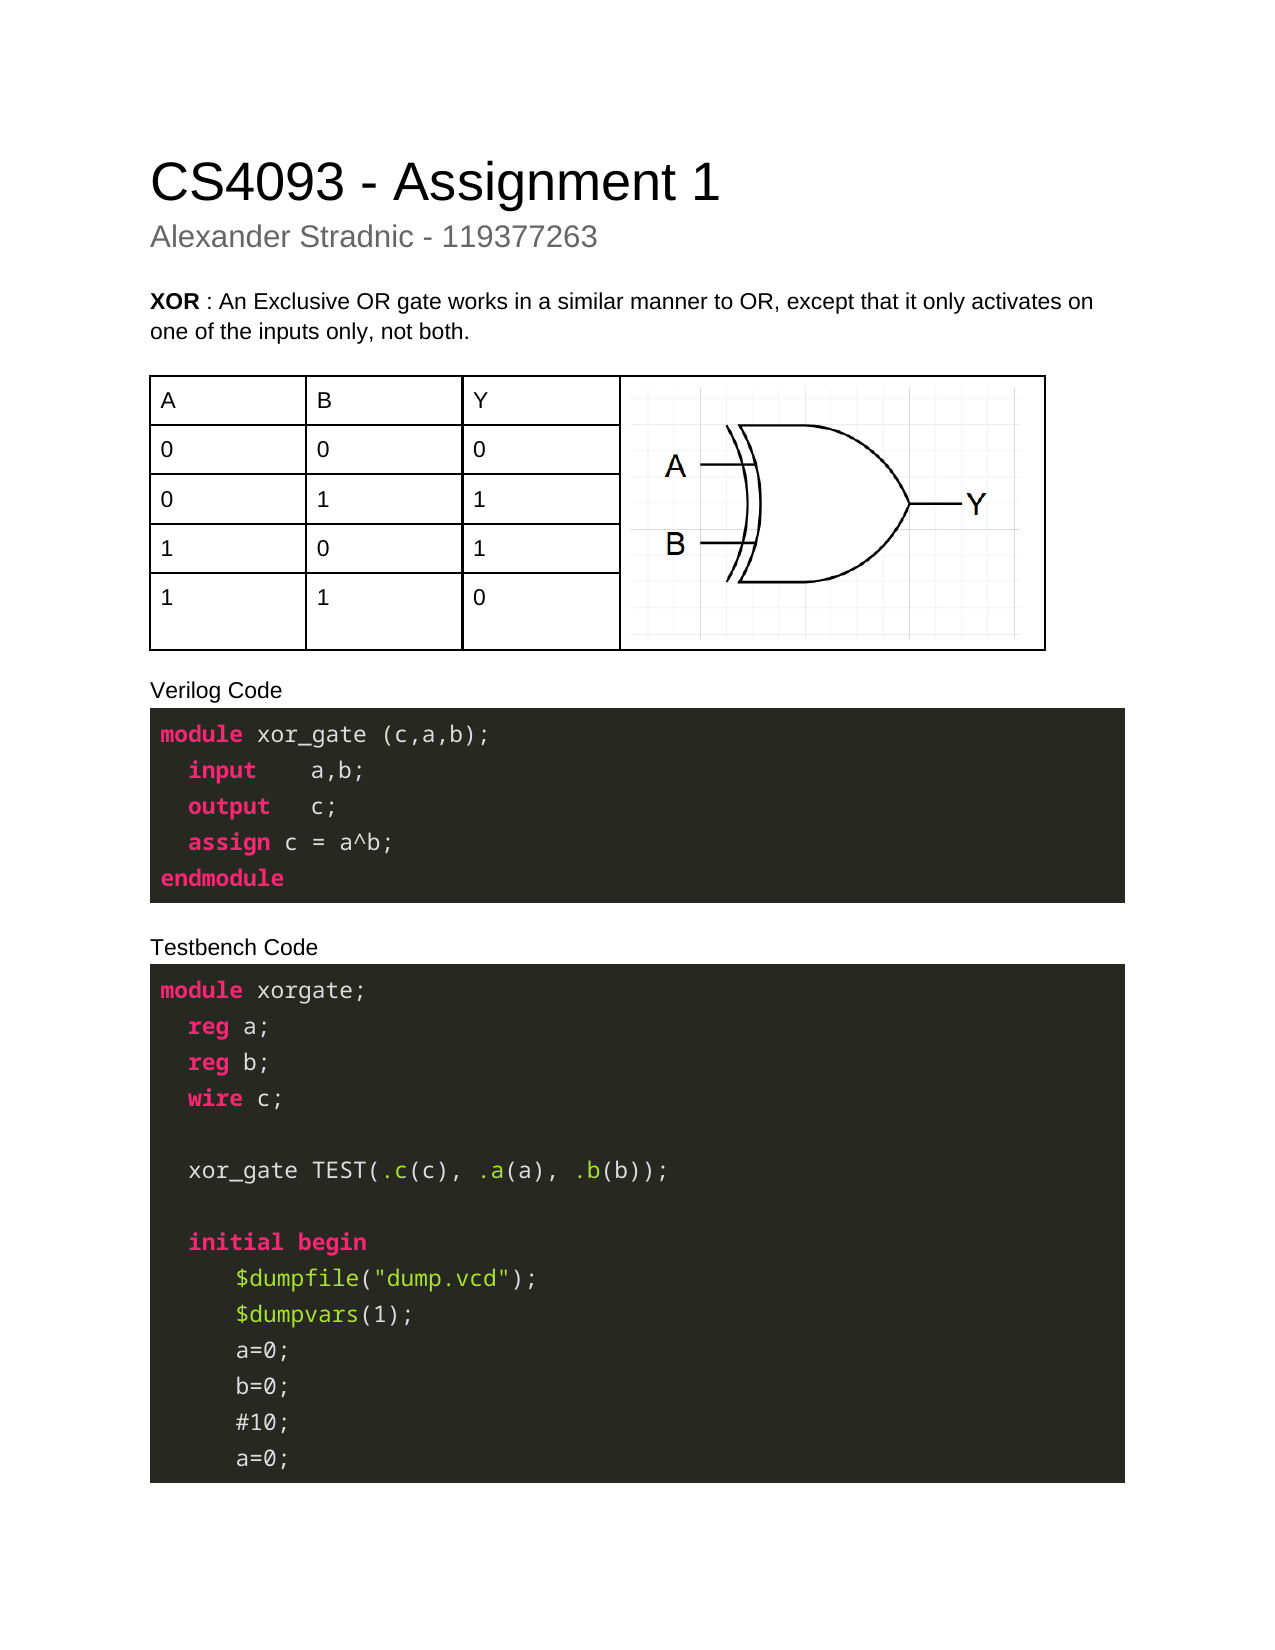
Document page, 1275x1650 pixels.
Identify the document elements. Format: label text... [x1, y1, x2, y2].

table_header module xor_gate (c,a,b); input a,b; output c; assign c = a^b; endmodule [150, 708, 1125, 903]
table_cell 1 [464, 475, 619, 522]
subtitle Alexander Stradnic - 119377263 [150, 218, 1125, 254]
table_cell 0 [307, 426, 461, 473]
table_cell 0 [307, 525, 461, 572]
table_cell 1 [307, 475, 461, 522]
table_cell 1 [151, 574, 305, 649]
table_cell 0 [464, 574, 619, 649]
table_cell 1 [307, 574, 461, 649]
text Verilog Code [150, 677, 1125, 704]
table_cell 1 [151, 525, 305, 572]
table_cell 1 [464, 525, 619, 572]
table_cell 0 [151, 475, 305, 522]
table_header B [307, 377, 461, 424]
text Testbench Code [150, 934, 1125, 960]
table_header Y [464, 377, 619, 424]
table_cell 0 [464, 426, 619, 473]
picture [630, 387, 1021, 639]
table_header module xorgate; reg a; reg b; wire c; xor_gate TEST(.c(c), .a(a), .b(b)); initial begin $dumpfile("dump.vcd"); $dumpvars(1); a=0; b=0; #10; a=0; [150, 964, 1125, 1483]
text XOR : An Exclusive OR gate works in a similar manner to OR, except that it only activates on one of the inputs only, not both. [150, 288, 1125, 344]
table_header A [151, 377, 305, 424]
table_cell 0 [151, 426, 305, 473]
title CS4093 - Assignment 1 [150, 150, 1125, 212]
table_header [621, 377, 1044, 649]
